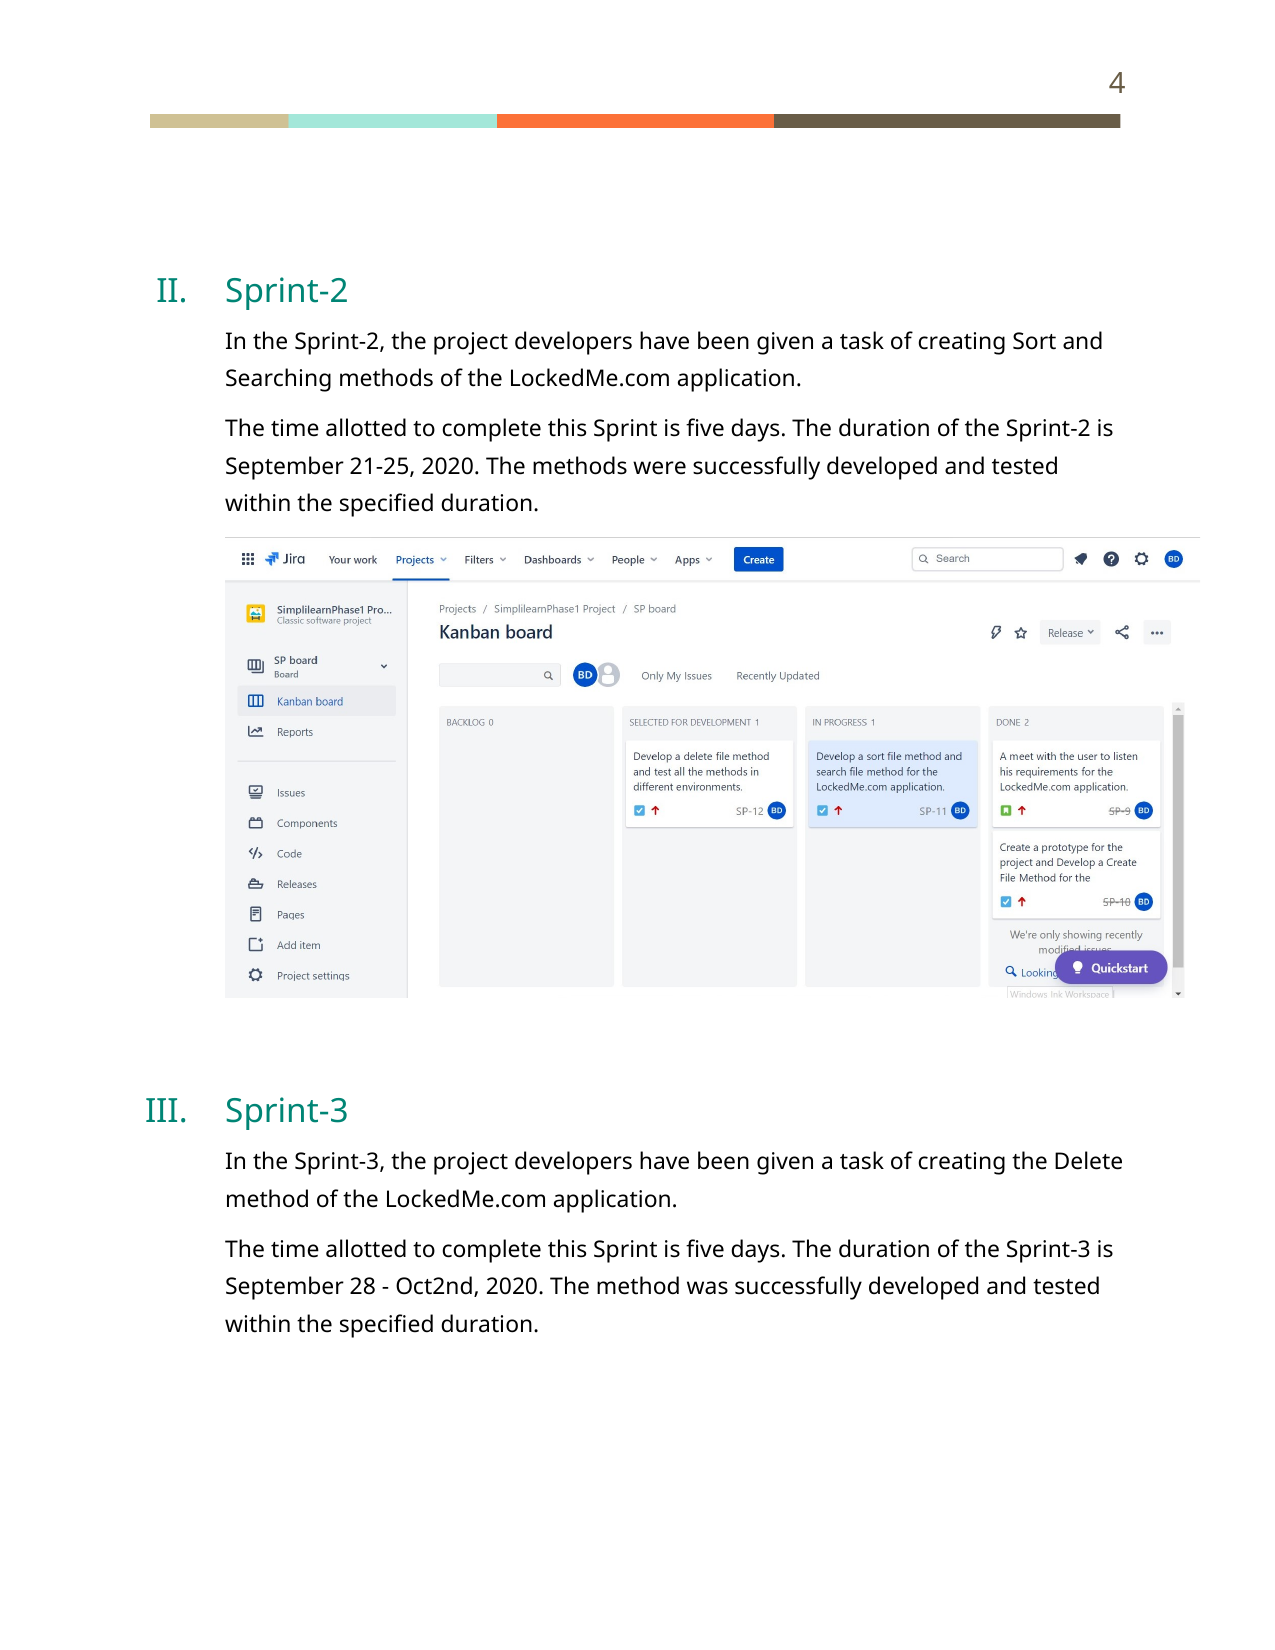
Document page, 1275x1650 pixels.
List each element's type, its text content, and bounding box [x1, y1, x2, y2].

picture [150, 114, 1121, 128]
subtitle Sprint-2 [187, 267, 1125, 312]
text The time allotted to complete this Sprint is five days. The duration of the Sprint-2 is September 21-25, 2020. The methods were successfully developed and tested within the specified duration. [225, 412, 1125, 518]
text The time allotted to complete this Sprint is five days. The duration of the Sprint-3 is September 28 - Oct2nd, 2020. The method was successfully developed and tested within the specified duration. [225, 1233, 1125, 1339]
text In the Sprint-2, the project developers have been given a task of creating Sort and Searching methods of the LockedMe.com application. [225, 325, 1125, 393]
picture [225, 537, 1200, 998]
text In the Sprint-3, the project developers have been given a task of creating the Delete method of the LockedMe.com application. [225, 1145, 1125, 1214]
subtitle Sprint-3 [187, 1087, 1125, 1133]
